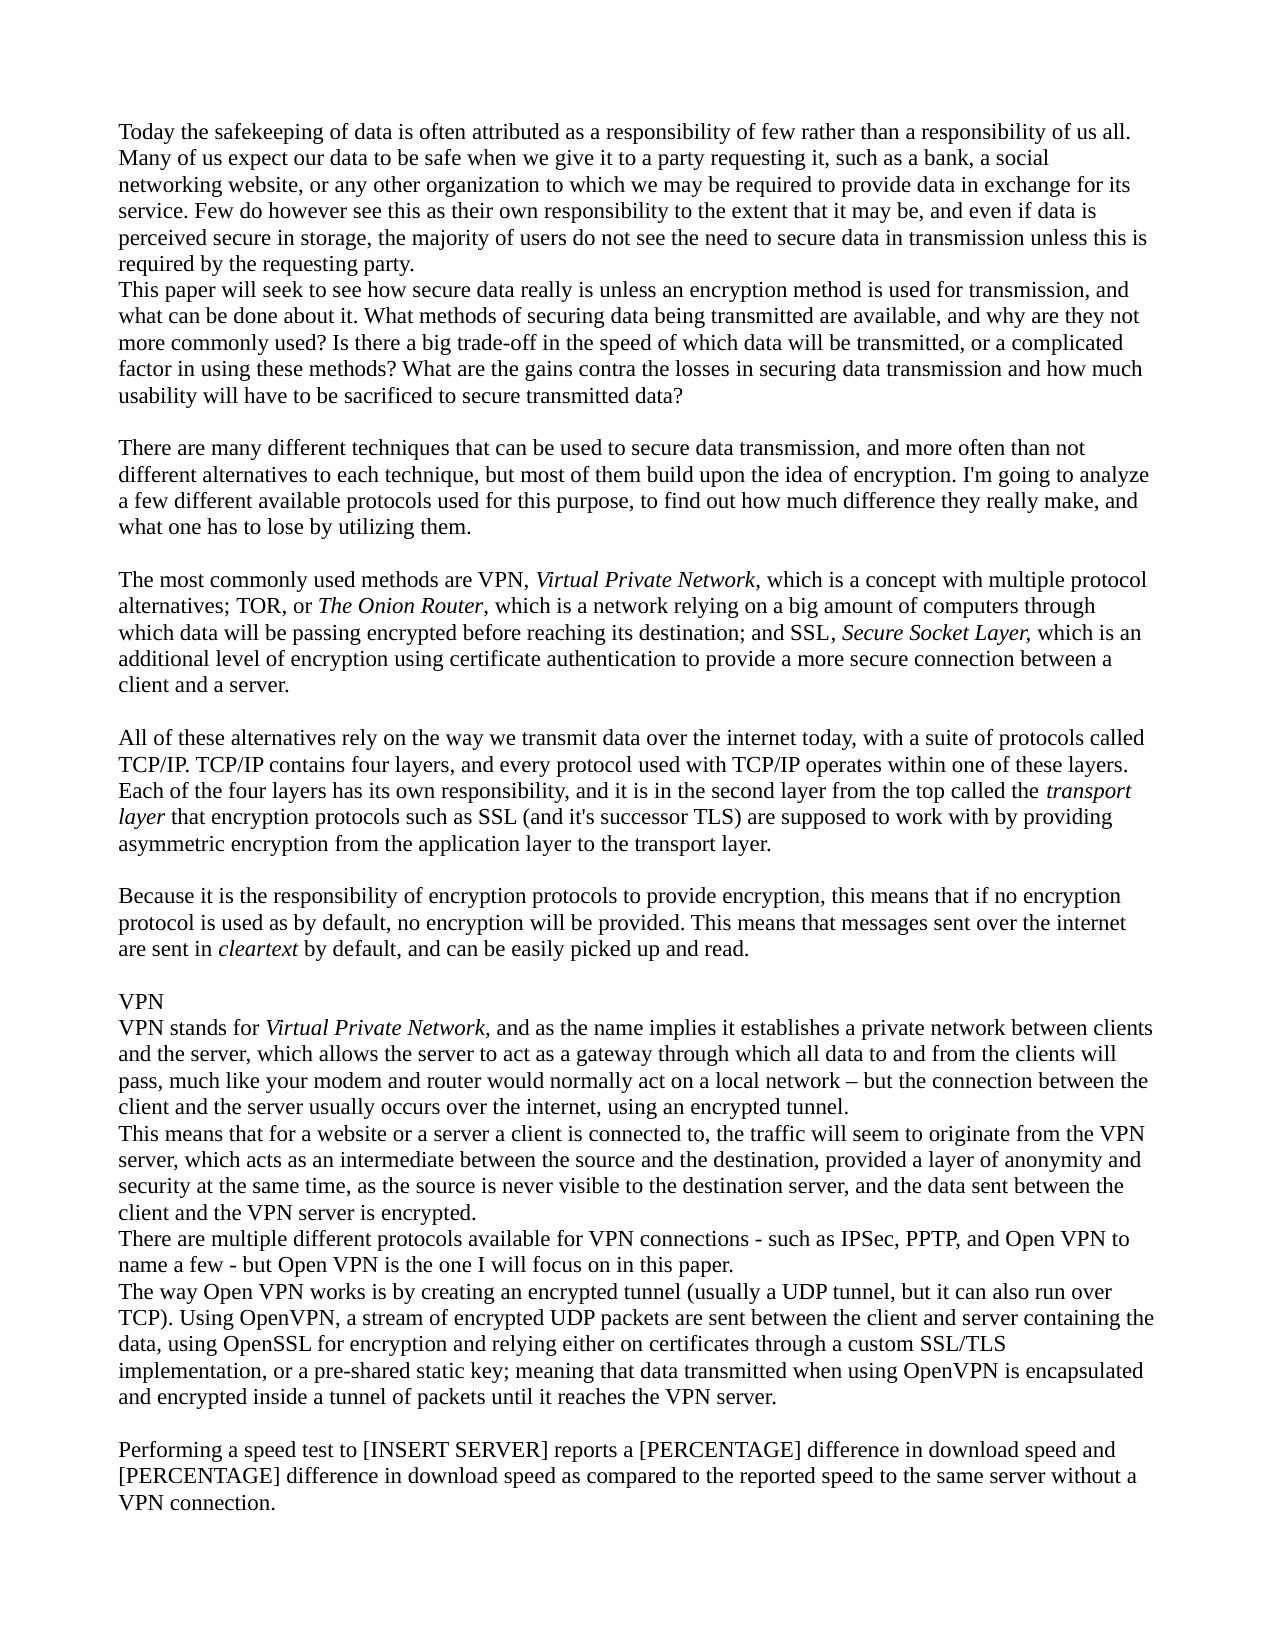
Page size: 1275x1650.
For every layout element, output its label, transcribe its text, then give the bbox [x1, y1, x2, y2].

text All of these alternatives rely on the way we transmit data over the internet today, with a suite of protocols called TCP/IP. TCP/IP contains four layers, and every protocol used with TCP/IP operates within one of these layers. Each of the four layers has its own responsibility, and it is in the second layer from the top called the transport layer that encryption protocols such as SSL (and it's successor TLS) are supposed to work with by providing asymmetric encryption from the application layer to the transport layer. [118, 724, 1157, 856]
text Because it is the responsibility of encryption protocols to provide encryption, this means that if no encryption protocol is used as by default, no encryption will be provided. This means that messages sent over the internet are sent in cleartext by default, and can be easily picked up and read. [118, 882, 1157, 961]
text Performing a speed test to [INSERT SERVER] reports a [PERCENTAGE] difference in download speed and [PERCENTAGE] difference in download speed as compared to the reported speed to the same server without a VPN connection. [118, 1436, 1157, 1515]
text This paper will seek to see how secure data really is unless an encryption method is used for transmission, and what can be done about it. What methods of securing data being transmitted are available, and why are they not more commonly used? Is there a big trade-off in the speed of which data will be transmitted, or a complicated factor in using these methods? What are the gains contra the losses in securing data transmission and how much usability will have to be sacrificed to secure transmitted data? [118, 276, 1157, 408]
text This means that for a website or a server a client is connected to, the traffic will seem to originate from the VPN server, which acts as an intermediate between the source and the destination, provided a layer of anonymity and security at the same time, as the source is never visible to the destination server, and the data sent between the client and the VPN server is encrypted. [118, 1119, 1157, 1225]
text Today the safekeeping of data is often attributed as a responsibility of few rather than a responsibility of us all. Many of us expect our data to be safe when we give it to a party requesting it, such as a bank, a social networking website, or any other organization to which we may be required to provide data in exchange for its service. Few do however see this as their own responsibility to the extent that it may be, and even if data is perceived secure in storage, the majority of users do not see the need to secure data in transmission unless this is required by the requesting party. [118, 118, 1157, 276]
text The way Open VPN works is by creating an encrypted tunnel (usually a UDP tunnel, but it can also run over TCP). Using OpenVPN, a stream of encrypted UDP packets are sent between the client and server containing the data, using OpenSSL for encryption and relying either on certificates through a custom SSL/TLS implementation, or a pre-shared static key; meaning that data transmitted when using OpenVPN is encapsulated and encrypted inside a tunnel of packets until it reaches the VPN server. [118, 1278, 1157, 1409]
text There are multiple different protocols available for VPN connections - such as IPSec, PPTP, and Open VPN to name a few - but Open VPN is the one I will focus on in this paper. [118, 1225, 1157, 1278]
text VPN [118, 988, 1157, 1014]
text The most commonly used methods are VPN, Virtual Private Network, which is a concept with multiple protocol alternatives; TOR, or The Onion Router, which is a network relying on a big amount of computers through which data will be passing encrypted before reaching its destination; and SSL, Secure Socket Layer, which is an additional level of encryption using certificate authentication to provide a more secure connection between a client and a server. [118, 566, 1157, 698]
text There are many different techniques that can be used to secure data transmission, and more often than not different alternatives to each technique, but most of them build upon the idea of encryption. I'm going to analyze a few different available protocols used for this purpose, to find out how much difference they really make, and what one has to lose by utilizing them. [118, 434, 1157, 540]
text VPN stands for Virtual Private Network, and as the name implies it establishes a private network between clients and the server, which allows the server to act as a gateway through which all data to and from the clients will pass, much like your modem and router would normally act on a local network – but the connection between the client and the server usually occurs over the internet, using an encrypted tunnel. [118, 1014, 1157, 1119]
